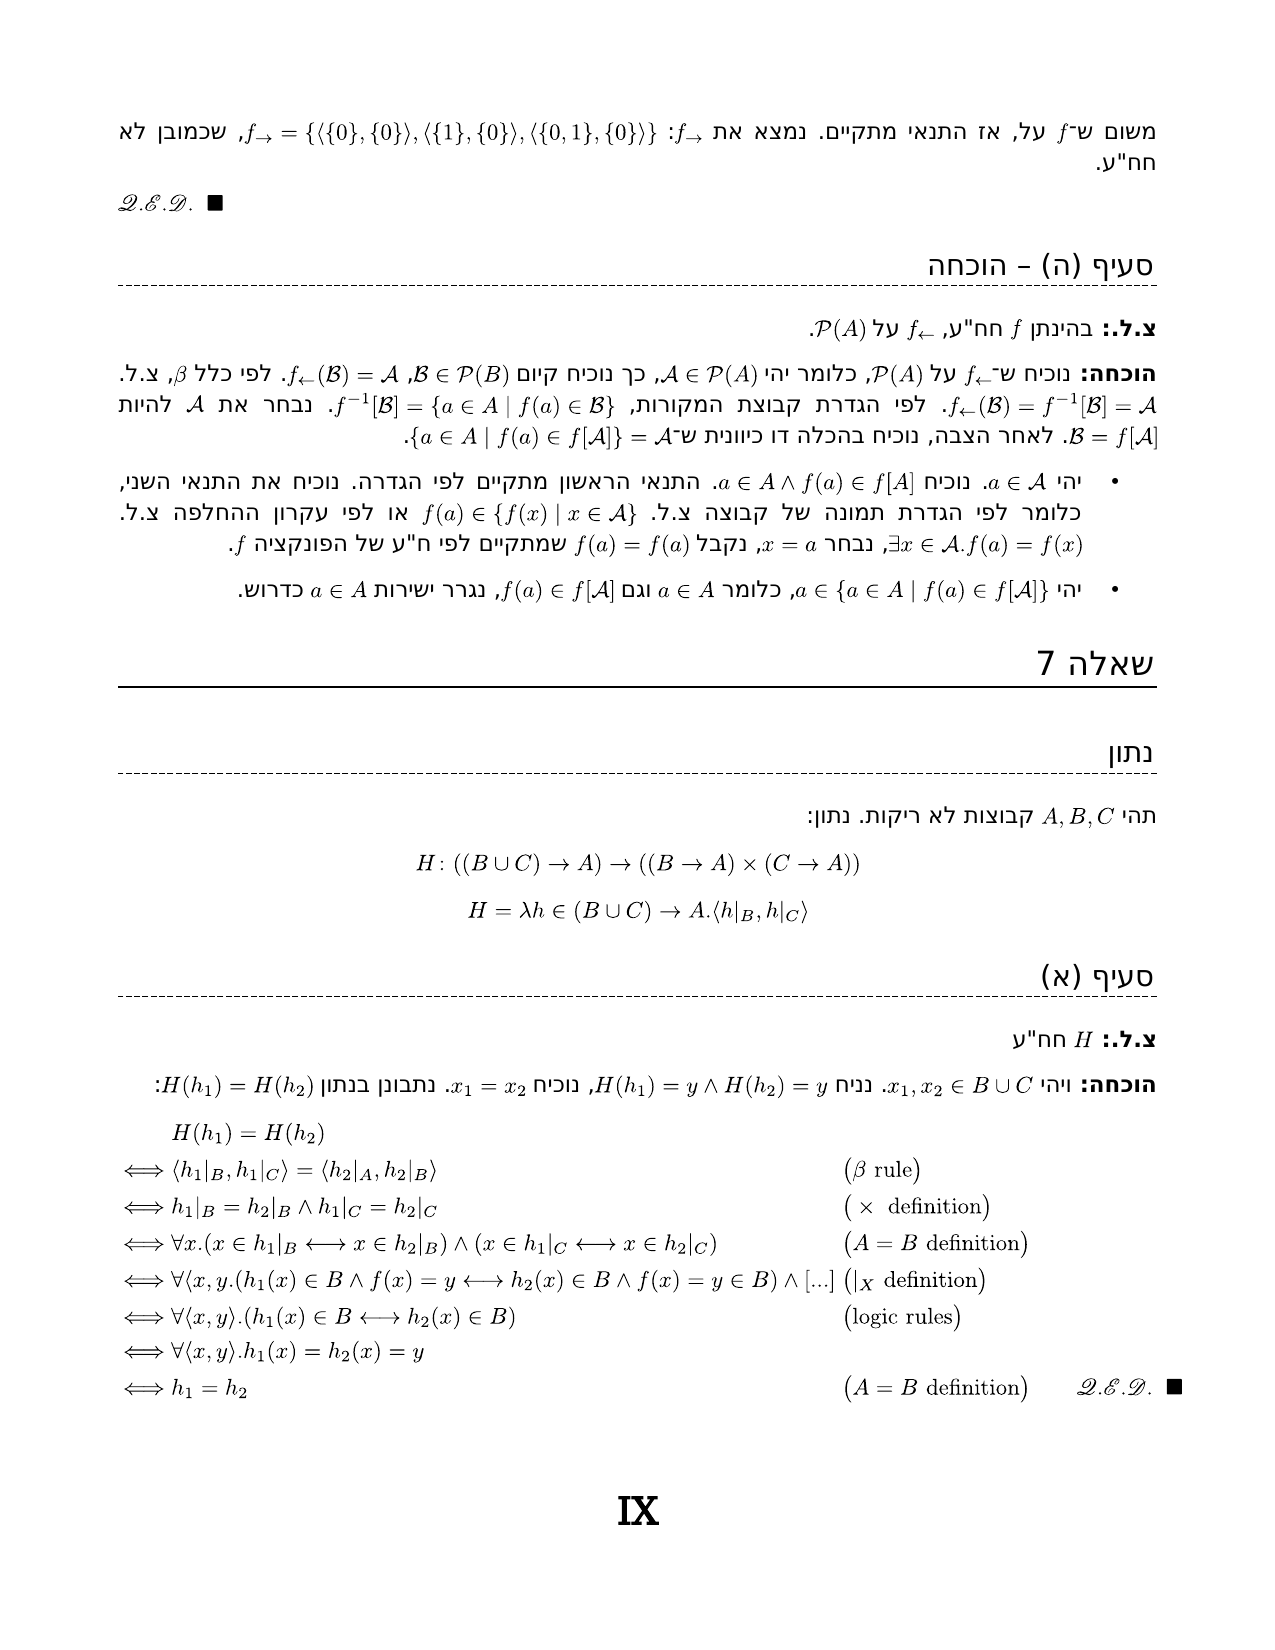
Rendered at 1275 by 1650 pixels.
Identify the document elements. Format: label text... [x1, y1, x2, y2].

text הוכחה: ויהי . נניח , נוכיח . נתבונן בנתון : [118, 1071, 1157, 1098]
text משום ש־ על, אז התנאי מתקיים. נמצא את : , שכמובן לא חח"ע. [118, 118, 1157, 176]
text צ.ל.: חח"ע [118, 1026, 1157, 1053]
subtitle סעיף (ה) – הוכחה [118, 245, 1157, 285]
list יהי , כלומר וגם , נגרר ישירות כדרוש. [118, 576, 1119, 603]
text צ.ל.: בהינתן חח"ע, על . [118, 315, 1157, 342]
subtitle שאלה 7 [118, 641, 1157, 686]
subtitle נתון [118, 733, 1157, 773]
text הוכחה: נוכיח ש־ על , כלומר יהי , כך נוכיח קיום , . לפי כלל , צ.ל. . לפי הגדרת קבוצת המקורות, . נבחר את להיות . לאחר הצבה, נוכיח בהכלה דו כיוונית ש־. [118, 360, 1157, 449]
text תהי קבוצות לא ריקות. נתון: [118, 802, 1157, 829]
list יהי . נוכיח . התנאי הראשון מתקיים לפי הגדרה. נוכיח את התנאי השני, כלומר לפי הגדרת תמונה של קבוצה צ.ל. או לפי עקרון ההחלפה צ.ל. , נבחר , נקבל שמתקיים לפי ח"ע של הפונקציה . [118, 468, 1119, 557]
subtitle סעיף (א) [118, 957, 1157, 996]
